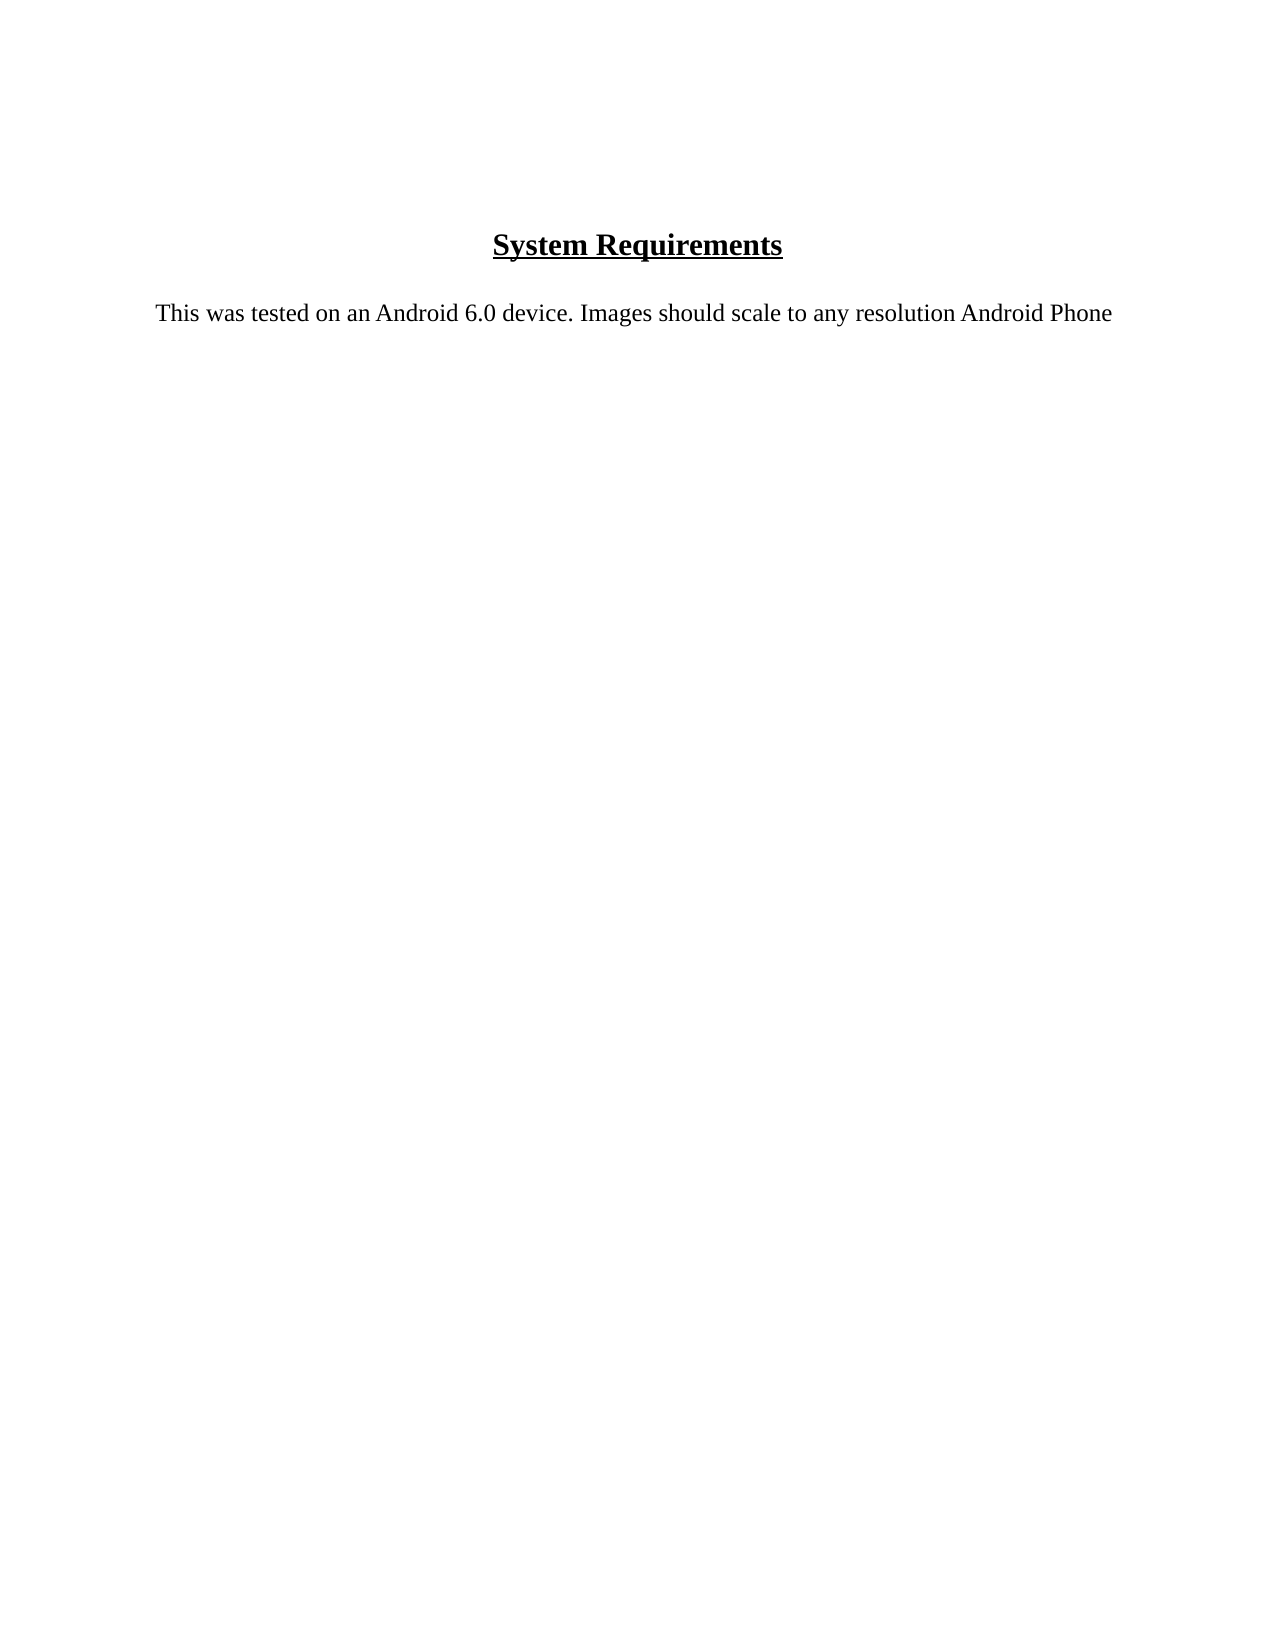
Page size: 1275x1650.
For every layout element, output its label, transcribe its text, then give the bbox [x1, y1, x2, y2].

text This was tested on an Android 6.0 device. Images should scale to any resolution Android Phone [118, 298, 1157, 327]
text System Requirements [118, 226, 1157, 262]
